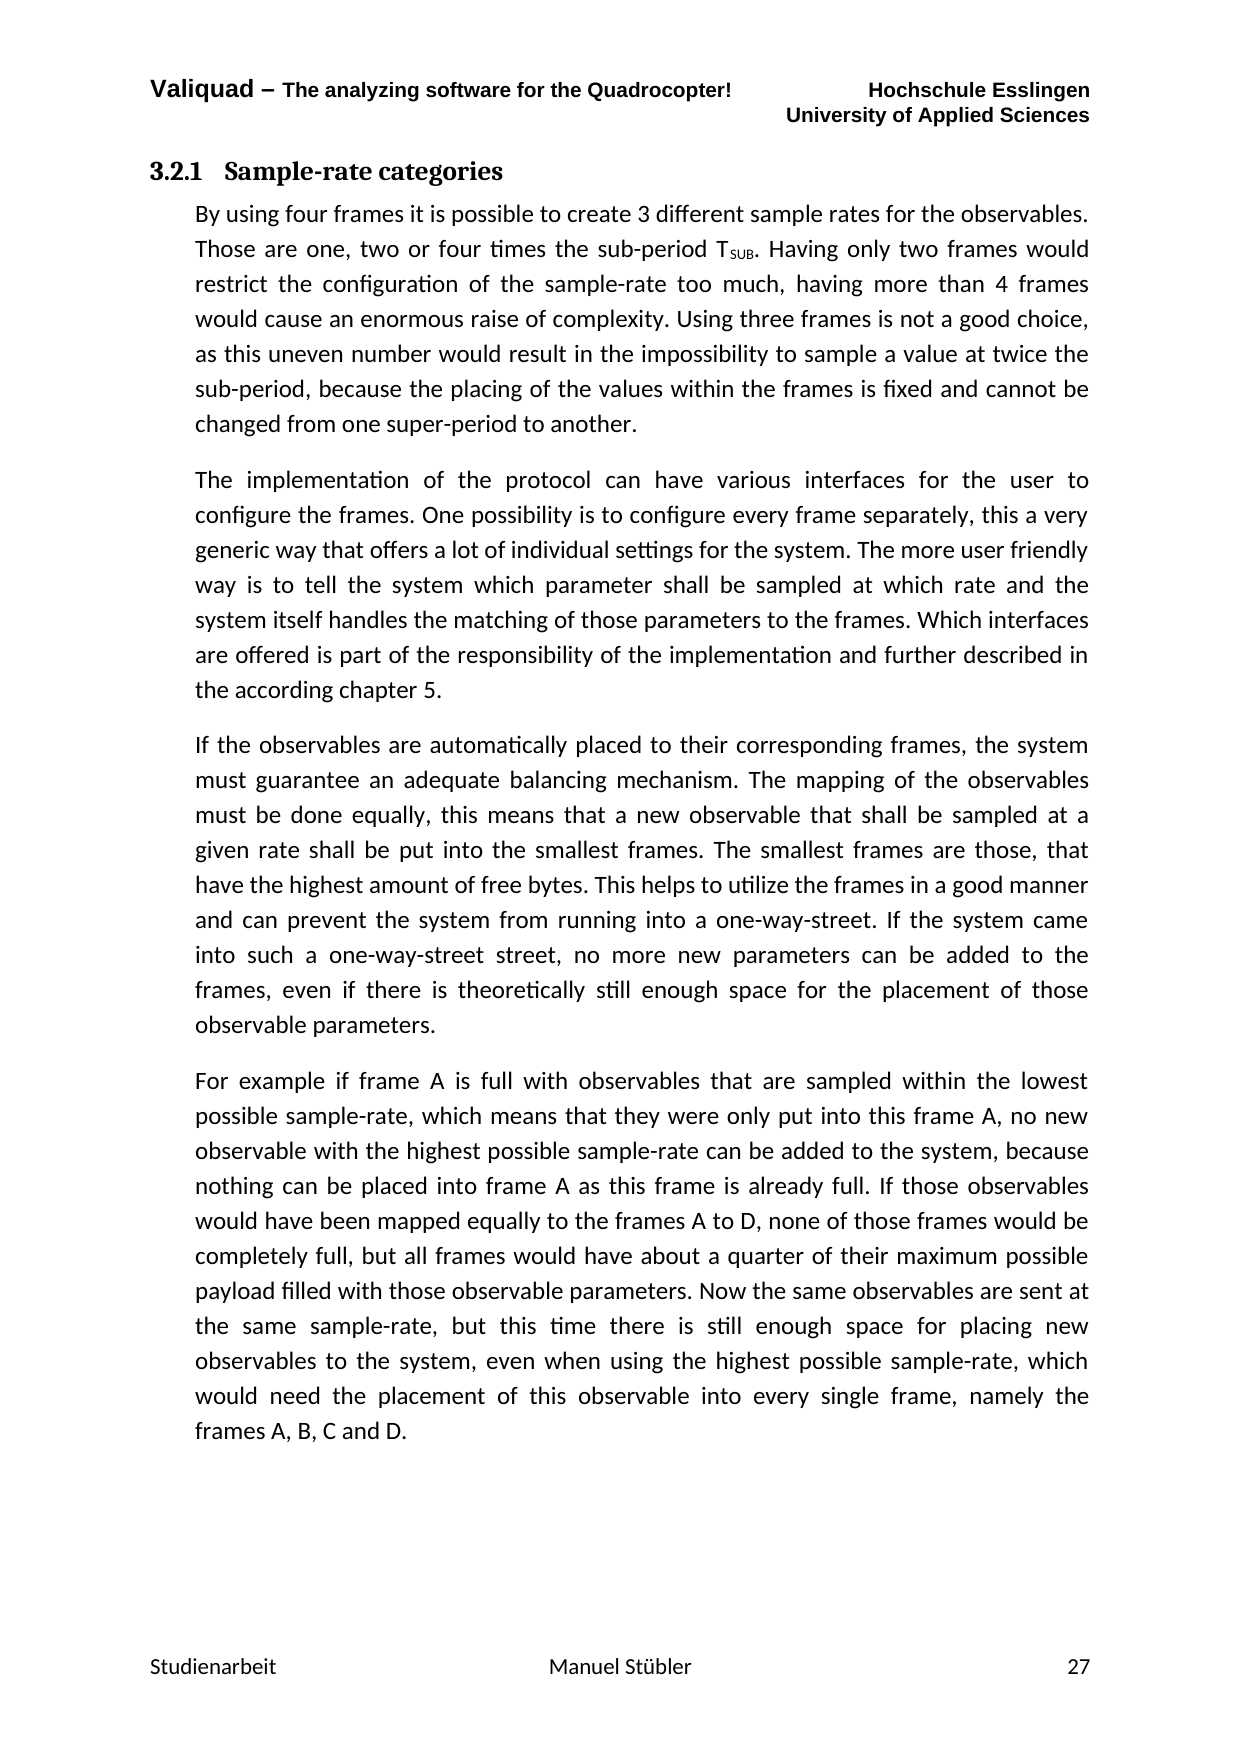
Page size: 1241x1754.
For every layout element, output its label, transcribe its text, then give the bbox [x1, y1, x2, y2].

text If the observables are automatically placed to their corresponding frames, the system must guarantee an adequate balancing mechanism. The mapping of the observables must be done equally, this means that a new observable that shall be sampled at a given rate shall be put into the smallest frames. The smallest frames are those, that have the highest amount of free bytes. This helps to utilize the frames in a good manner and can prevent the system from running into a one-way-street. If the system came into such a one-way-street street, no more new parameters can be added to the frames, even if there is theoretically still enough space for the placement of those observable parameters. [195, 729, 1090, 1040]
text By using four frames it is possible to create 3 different sample rates for the observables. Those are one, two or four times the sub-period TSUB. Having only two frames would restrict the configuration of the sample-rate too much, having more than 4 frames would cause an enormous raise of complexity. Using three frames is not a good choice, as this uneven number would result in the impossibility to sample a value at twice the sub-period, because the placing of the values within the frames is fixed and cannot be changed from one super-period to another. [195, 198, 1090, 438]
subtitle Sample-rate categories [150, 156, 1090, 187]
text The implementation of the protocol can have various interfaces for the user to configure the frames. One possibility is to configure every frame separately, this a very generic way that offers a lot of individual settings for the system. The more user friendly way is to tell the system which parameter shall be sampled at which rate and the system itself handles the matching of those parameters to the frames. Which interfaces are offered is part of the responsibility of the implementation and further described in the according chapter 5. [195, 464, 1090, 704]
text For example if frame A is full with observables that are sampled within the lowest possible sample-rate, which means that they were only put into this frame A, no new observable with the highest possible sample-rate can be added to the system, because nothing can be placed into frame A as this frame is already full. If those observables would have been mapped equally to the frames A to D, none of those frames would be completely full, but all frames would have about a quarter of their maximum possible payload filled with those observable parameters. Now the same observables are sent at the same sample-rate, but this time there is still enough space for placing new observables to the system, even when using the highest possible sample-rate, which would need the placement of this observable into every single frame, namely the frames A, B, C and D. [195, 1065, 1090, 1446]
